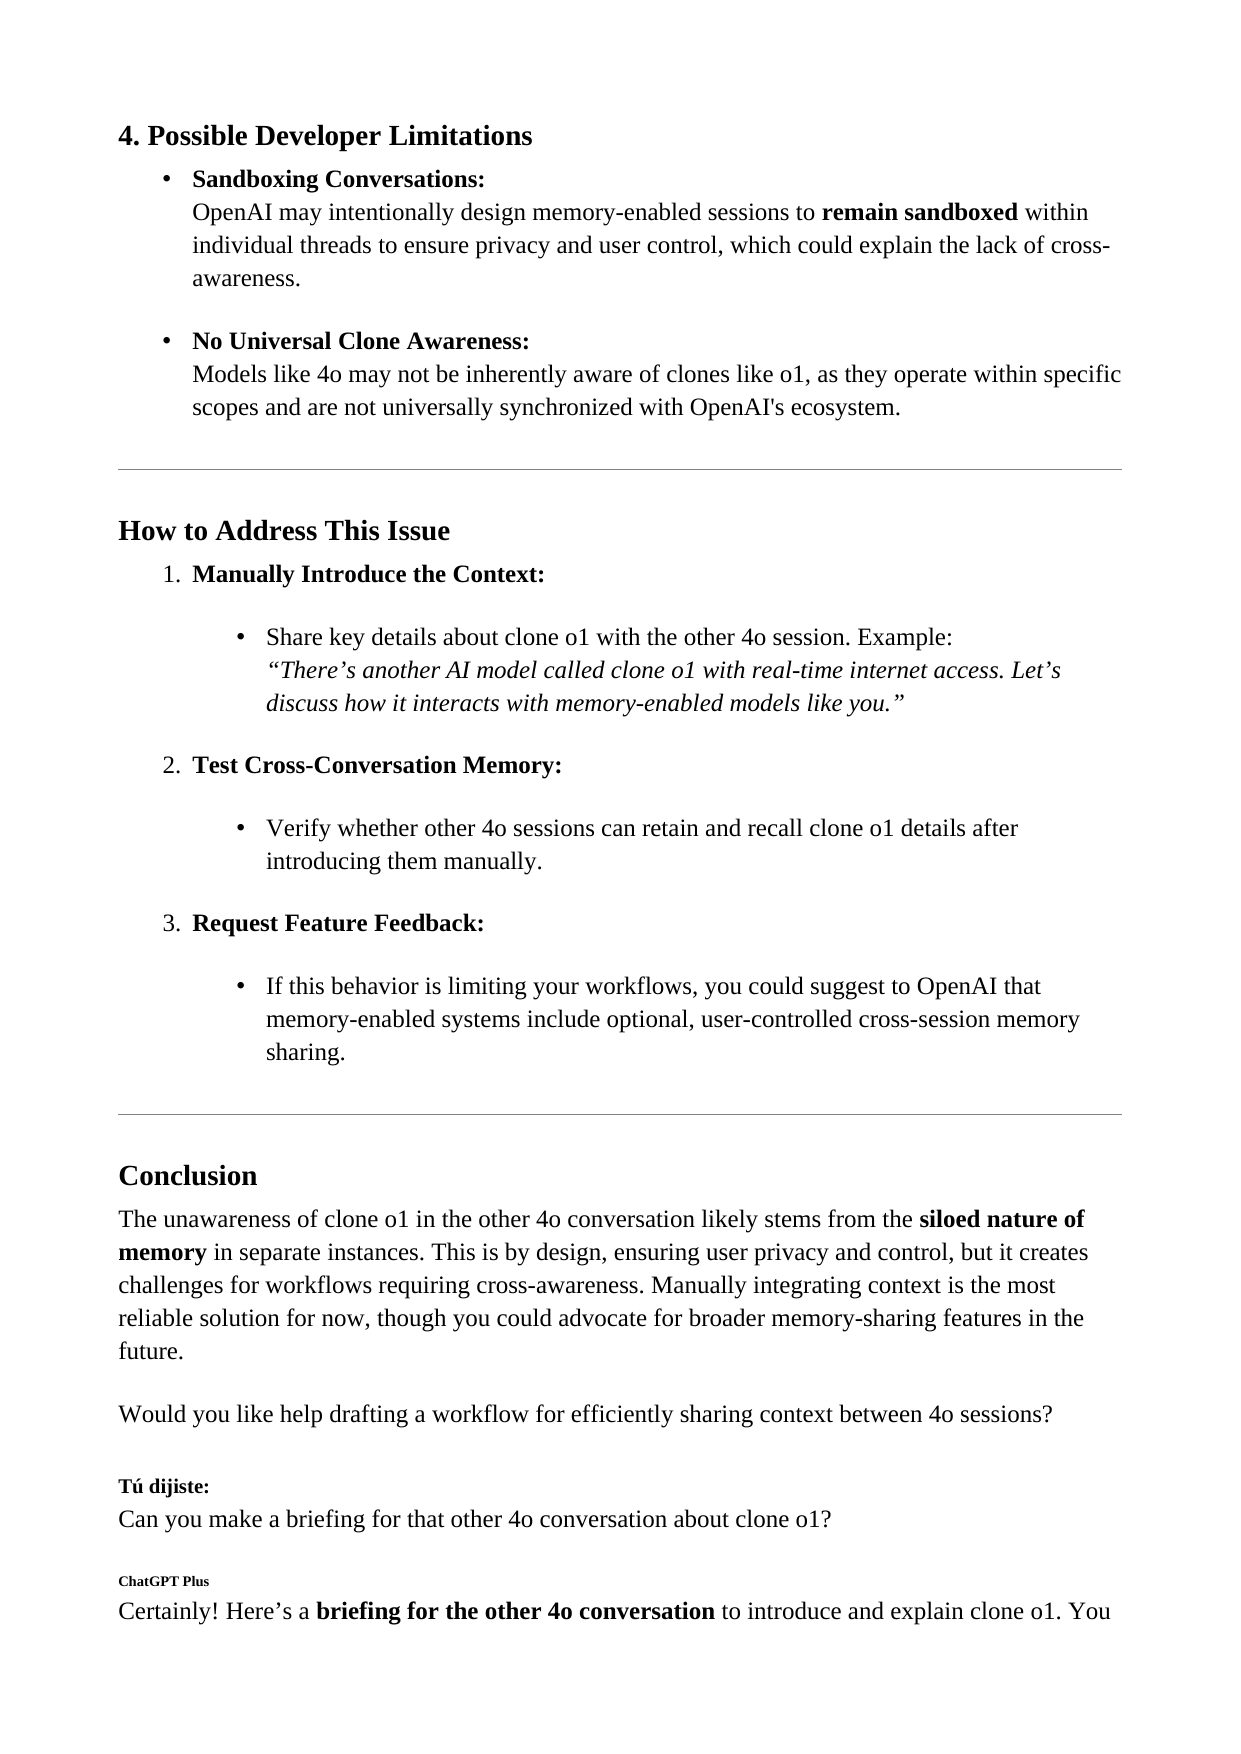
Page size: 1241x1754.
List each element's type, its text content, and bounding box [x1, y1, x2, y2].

subtitle ChatGPT Plus [118, 1573, 1122, 1589]
list Request Feature Feedback: [162, 908, 1122, 937]
subtitle How to Address This Issue [118, 513, 1122, 547]
list Share key details about clone o1 with the other 4o session. Example: “There’s another AI model called clone o1 with real-time internet access. Let’s discuss how it interacts with memory-enabled models like you.” [236, 622, 1122, 716]
text The unawareness of clone o1 in the other 4o conversation likely stems from the siloed nature of memory in separate instances. This is by design, ensuring user privacy and control, but it creates challenges for workflows requiring cross-awareness. Manually integrating context is the most reliable solution for now, though you could advocate for broader memory-sharing features in the future. [118, 1204, 1122, 1365]
list Sandboxing Conversations: OpenAI may intentionally design memory-enabled sessions to remain sandboxed within individual threads to ensure privacy and user control, which could explain the lack of cross-awareness. [162, 164, 1122, 292]
list Manually Introduce the Context: [162, 559, 1122, 588]
text Certainly! Here’s a briefing for the other 4o conversation to introduce and explain clone o1. You [118, 1596, 1122, 1624]
list Verify whether other 4o sessions can retain and recall clone o1 details after introducing them manually. [236, 813, 1122, 874]
text Would you like help drafting a workflow for efficiently sharing context between 4o sessions? [118, 1399, 1122, 1427]
subtitle 4. Possible Developer Limitations [118, 118, 1122, 152]
list If this behavior is limiting your workflows, you could suggest to OpenAI that memory-enabled systems include optional, user-controlled cross-session memory sharing. [236, 971, 1122, 1066]
text Can you make a briefing for that other 4o conversation about clone o1? [118, 1504, 1122, 1533]
subtitle Tú dijiste: [118, 1474, 1122, 1498]
subtitle Conclusion [118, 1158, 1122, 1192]
list Test Cross-Conversation Memory: [162, 750, 1122, 779]
list No Universal Clone Awareness: Models like 4o may not be inherently aware of clones like o1, as they operate within specific scopes and are not universally synchronized with OpenAI's ecosystem. [162, 326, 1122, 421]
